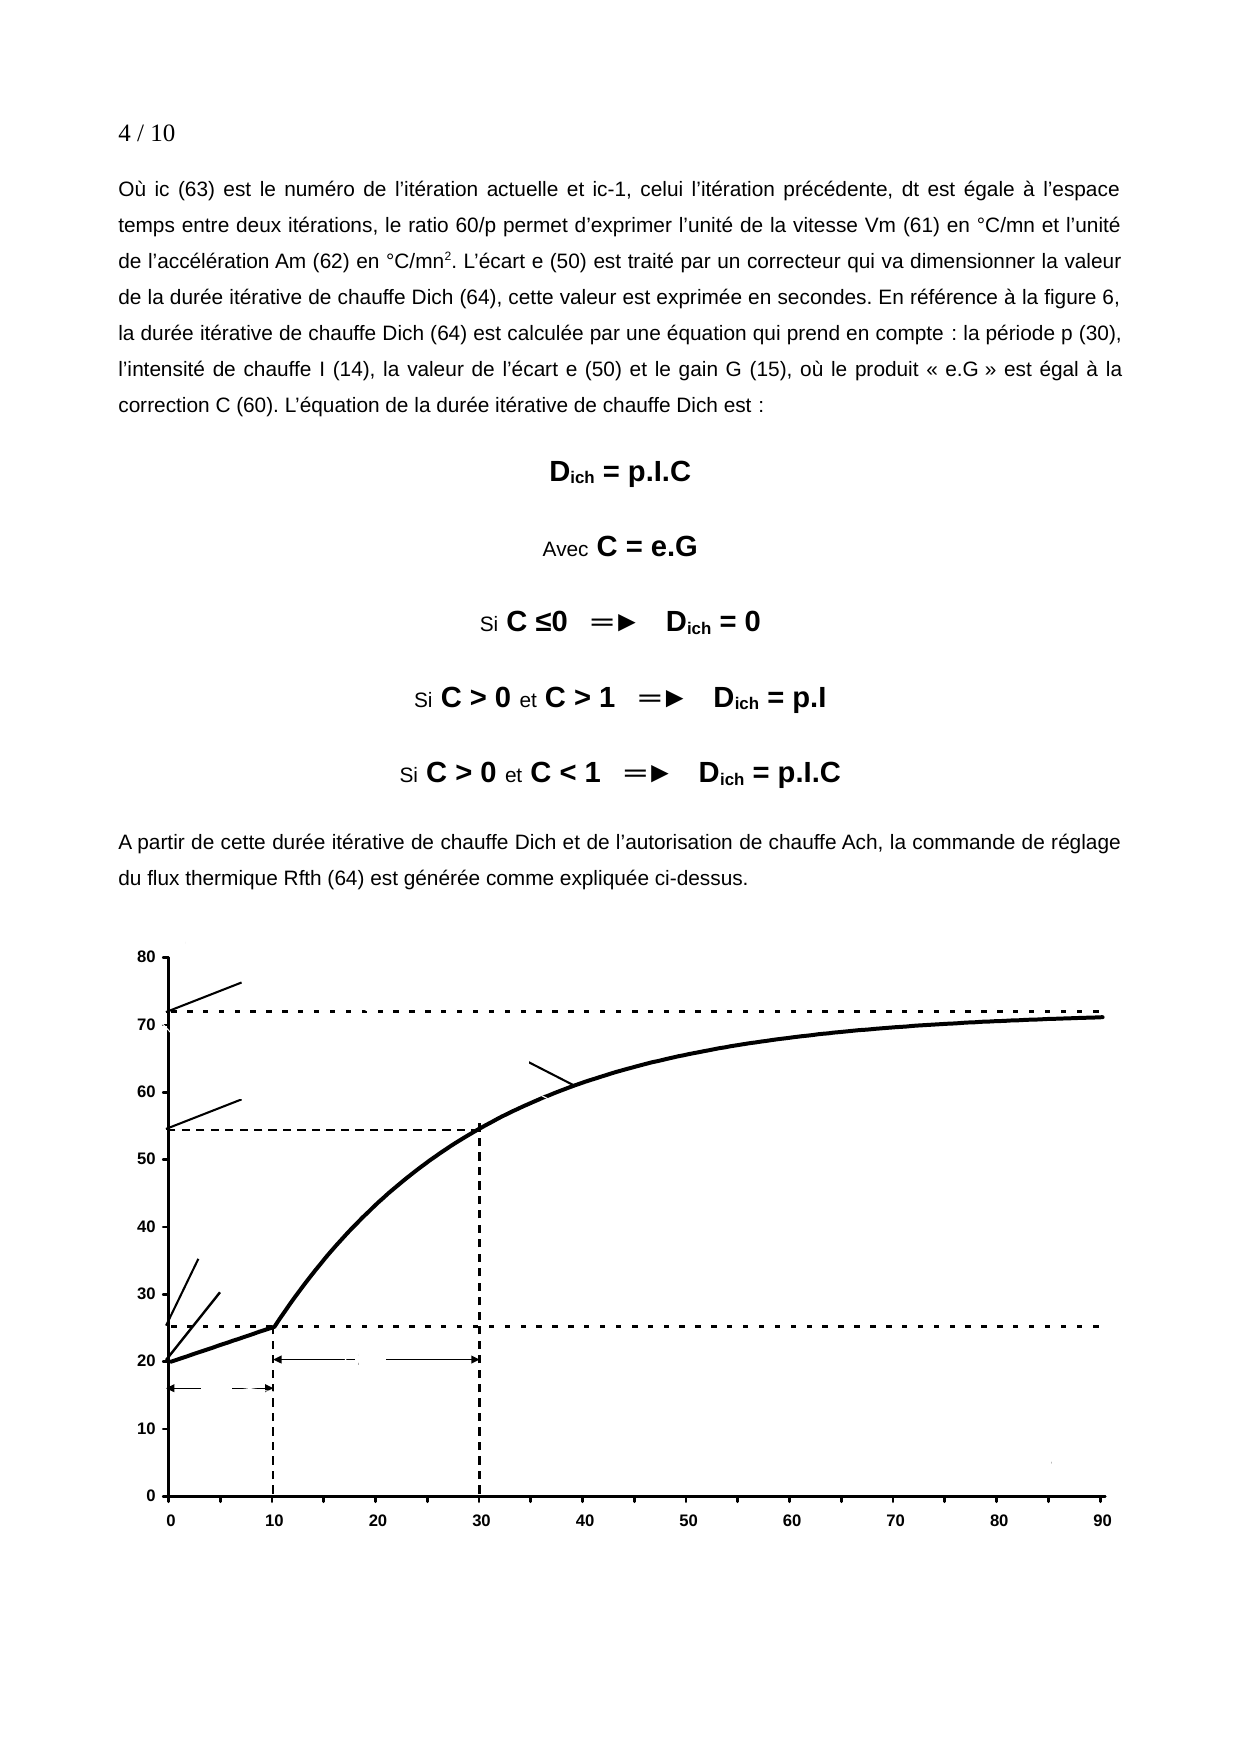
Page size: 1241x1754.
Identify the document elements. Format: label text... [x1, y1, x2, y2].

text Dich = p.I.C [118, 454, 1122, 487]
text Si C > 0 et C > 1 ═► Dich = p.I [118, 679, 1122, 713]
text Si C ≤0 ═► Dich = 0 [118, 604, 1122, 638]
text A partir de cette durée itérative de chauffe Dich et de l’autorisation de chauffe Ach, la commande de réglage du flux thermique Rfth (64) est générée comme expliquée ci-dessus. [118, 830, 1122, 890]
text Avec C = e.G [118, 529, 1122, 562]
text Où ic (63) est le numéro de l’itération actuelle et ic-1, celui l’itération précédente, dt est égale à l’espace temps entre deux itérations, le ratio 60/p permet d’exprimer l’unité de la vitesse Vm (61) en °C/mn et l’unité de l’accélération Am (62) en °C/mn2. L’écart e (50) est traité par un correcteur qui va dimensionner la valeur de la durée itérative de chauffe Dich (64), cette valeur est exprimée en secondes. En référence à la figure 6, la durée itérative de chauffe Dich (64) est calculée par une équation qui prend en compte : la période p (30), l’intensité de chauffe I (14), la valeur de l’écart e (50) et le gain G (15), où le produit « e.G » est égal à la correction C (60). L’équation de la durée itérative de chauffe Dich est : [118, 177, 1122, 417]
text Si C > 0 et C < 1 ═► Dich = p.I.C [118, 755, 1122, 788]
